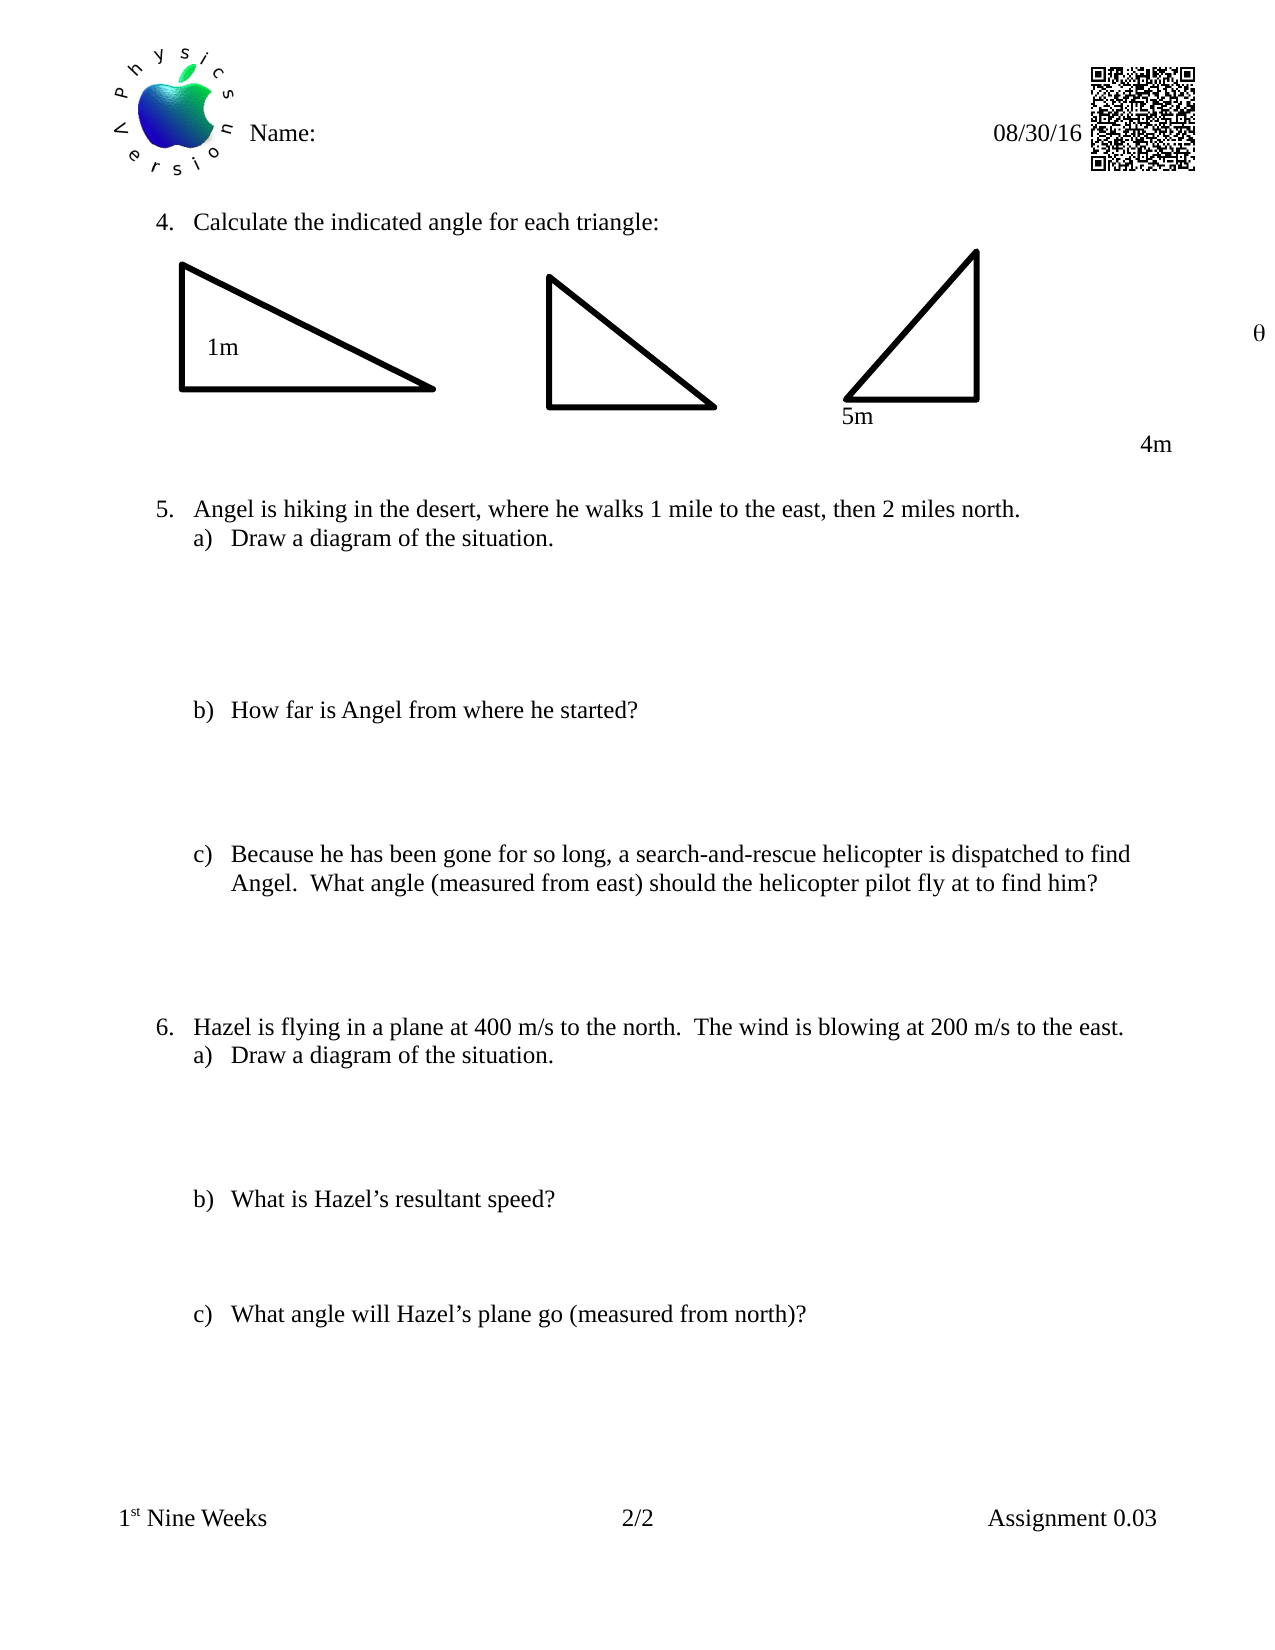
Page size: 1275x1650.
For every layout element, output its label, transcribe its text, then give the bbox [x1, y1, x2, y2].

list What angle will Hazel’s plane go (measured from north)? [193, 1299, 1157, 1328]
picture [1082, 58, 1203, 179]
list Draw a diagram of the situation. [193, 523, 1157, 552]
list Hazel is flying in a plane at 400 m/s to the north. The wind is blowing at 200 m/s to the east. [156, 1012, 1157, 1041]
list Angel is hiking in the desert, where he walks 1 mile to the east, then 2 miles north. [156, 494, 1157, 523]
list Calculate the indicated angle for each triangle: [156, 207, 1157, 236]
picture [113, 48, 234, 176]
list Draw a diagram of the situation. [193, 1041, 1157, 1069]
list What is Hazel’s resultant speed? [193, 1184, 1157, 1213]
list How far is Angel from where he started? [193, 696, 1157, 724]
list Because he has been gone for so long, a search-and-rescue helicopter is dispatched to find Angel. What angle (measured from east) should the helicopter pilot fly at to find him? [193, 839, 1157, 897]
